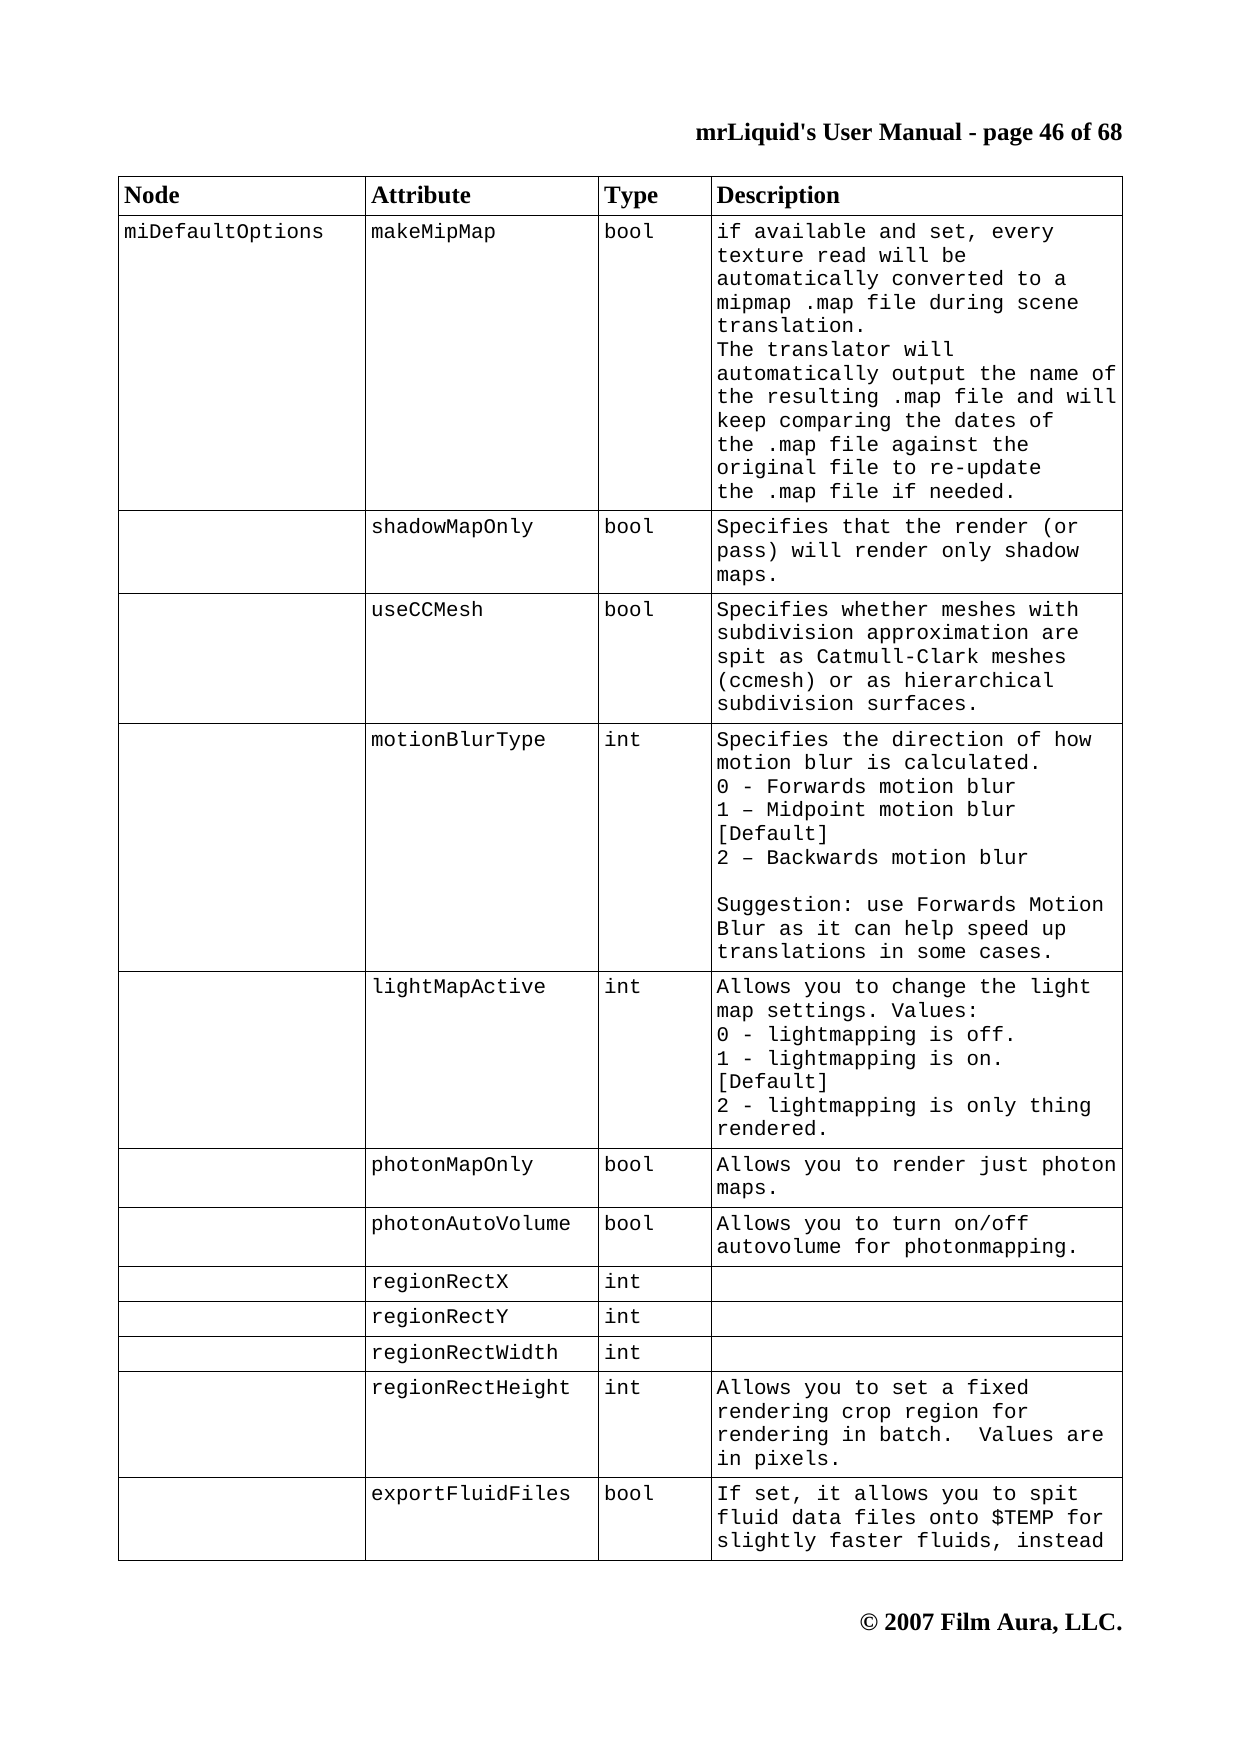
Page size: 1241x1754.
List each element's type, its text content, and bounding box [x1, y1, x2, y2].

table_cell if available and set, every texture read will be automatically converted to a mipmap .map file during scene translation. The translator will automatically output the name of the resulting .map file and will keep comparing the dates of the .map file against the original file to re-update the .map file if needed. [712, 216, 1122, 510]
table_cell [712, 1337, 1122, 1371]
table_cell Specifies the direction of how motion blur is calculated. 0 - Forwards motion blur 1 – Midpoint motion blur [Default] 2 – Backwards motion blur Suggestion: use Forwards Motion Blur as it can help speed up translations in some cases. [712, 724, 1122, 971]
table_cell [119, 724, 365, 971]
table_cell shadowMapOnly [366, 511, 598, 593]
table_cell [119, 511, 365, 593]
table_cell regionRectX [366, 1267, 598, 1301]
table_cell int [599, 1302, 711, 1336]
table_cell photonMapOnly [366, 1149, 598, 1207]
table_cell [119, 972, 365, 1148]
table_cell bool [599, 594, 711, 723]
table_cell bool [599, 1149, 711, 1207]
table_cell int [599, 1337, 711, 1371]
table_cell [119, 1267, 365, 1301]
table_cell bool [599, 216, 711, 510]
table_cell Allows you to set a fixed rendering crop region for rendering in batch. Values are in pixels. [712, 1372, 1122, 1477]
table_cell If set, it allows you to spit fluid data files onto $TEMP for slightly faster fluids, instead [712, 1478, 1122, 1560]
table_cell [712, 1302, 1122, 1336]
table_cell bool [599, 1478, 711, 1560]
table_cell [712, 1267, 1122, 1301]
table_cell [119, 1302, 365, 1336]
table_cell bool [599, 511, 711, 593]
table_cell Specifies whether meshes with subdivision approximation are spit as Catmull-Clark meshes (ccmesh) or as hierarchical subdivision surfaces. [712, 594, 1122, 723]
table_cell regionRectWidth [366, 1337, 598, 1371]
table_cell useCCMesh [366, 594, 598, 723]
table_cell [119, 1372, 365, 1477]
table_header Node [119, 177, 365, 215]
table_cell exportFluidFiles [366, 1478, 598, 1560]
table_cell int [599, 1372, 711, 1477]
table_cell Allows you to change the light map settings. Values: 0 - lightmapping is off. 1 - lightmapping is on. [Default] 2 - lightmapping is only thing rendered. [712, 972, 1122, 1148]
table_cell bool [599, 1208, 711, 1266]
table_header Type [599, 177, 711, 215]
table_cell [119, 1337, 365, 1371]
table_cell [119, 594, 365, 723]
table_cell [119, 1208, 365, 1266]
table_cell photonAutoVolume [366, 1208, 598, 1266]
table_header Description [712, 177, 1122, 215]
table_cell miDefaultOptions [119, 216, 365, 510]
table_cell Allows you to render just photon maps. [712, 1149, 1122, 1207]
table_cell [119, 1478, 365, 1560]
table_cell int [599, 972, 711, 1148]
table_cell motionBlurType [366, 724, 598, 971]
table_cell regionRectHeight [366, 1372, 598, 1477]
table_cell regionRectY [366, 1302, 598, 1336]
table_cell int [599, 1267, 711, 1301]
table_cell Specifies that the render (or pass) will render only shadow maps. [712, 511, 1122, 593]
table_cell [119, 1149, 365, 1207]
table_cell lightMapActive [366, 972, 598, 1148]
table_header Attribute [366, 177, 598, 215]
table_cell int [599, 724, 711, 971]
table_cell makeMipMap [366, 216, 598, 510]
table_cell Allows you to turn on/off autovolume for photonmapping. [712, 1208, 1122, 1266]
